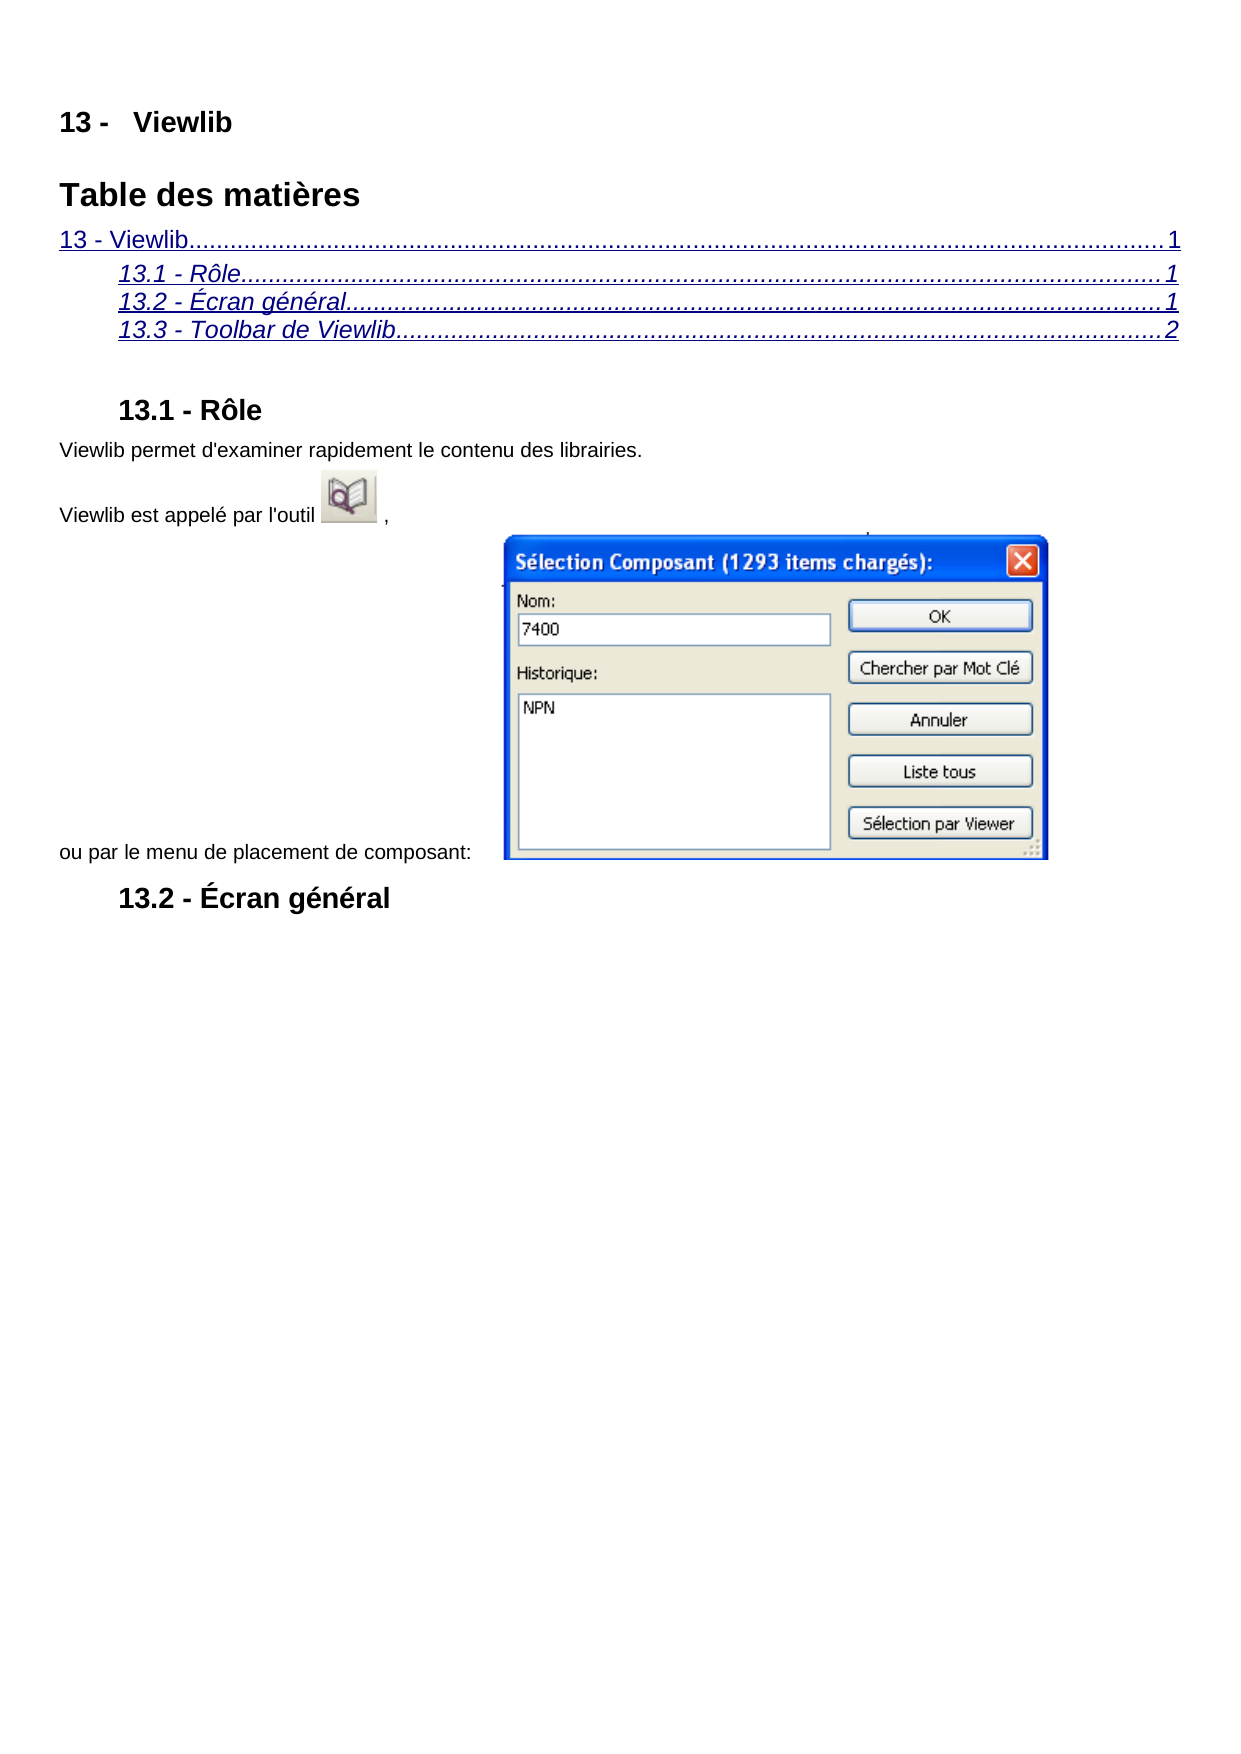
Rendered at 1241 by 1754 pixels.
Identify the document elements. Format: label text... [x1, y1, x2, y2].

text 13.2 - Écran général 1 [118, 287, 1181, 316]
subtitle Rôle [118, 394, 1181, 426]
text 13.1 - Rôle 1 [118, 259, 1181, 287]
text Viewlib est appelé par l'outil , [59, 467, 1181, 527]
text ou par le menu de placement de composant: [59, 533, 1181, 864]
text 13 - Viewlib 1 [59, 226, 1181, 250]
picture [501, 532, 1049, 860]
subtitle Écran général [118, 882, 1181, 914]
subtitle Table des matières [59, 176, 1181, 213]
picture [321, 467, 378, 523]
text 13.3 - Toolbar de Viewlib 2 [118, 316, 1181, 343]
subtitle Viewlib [59, 106, 1181, 139]
text Viewlib permet d'examiner rapidement le contenu des librairies. [59, 438, 1181, 462]
